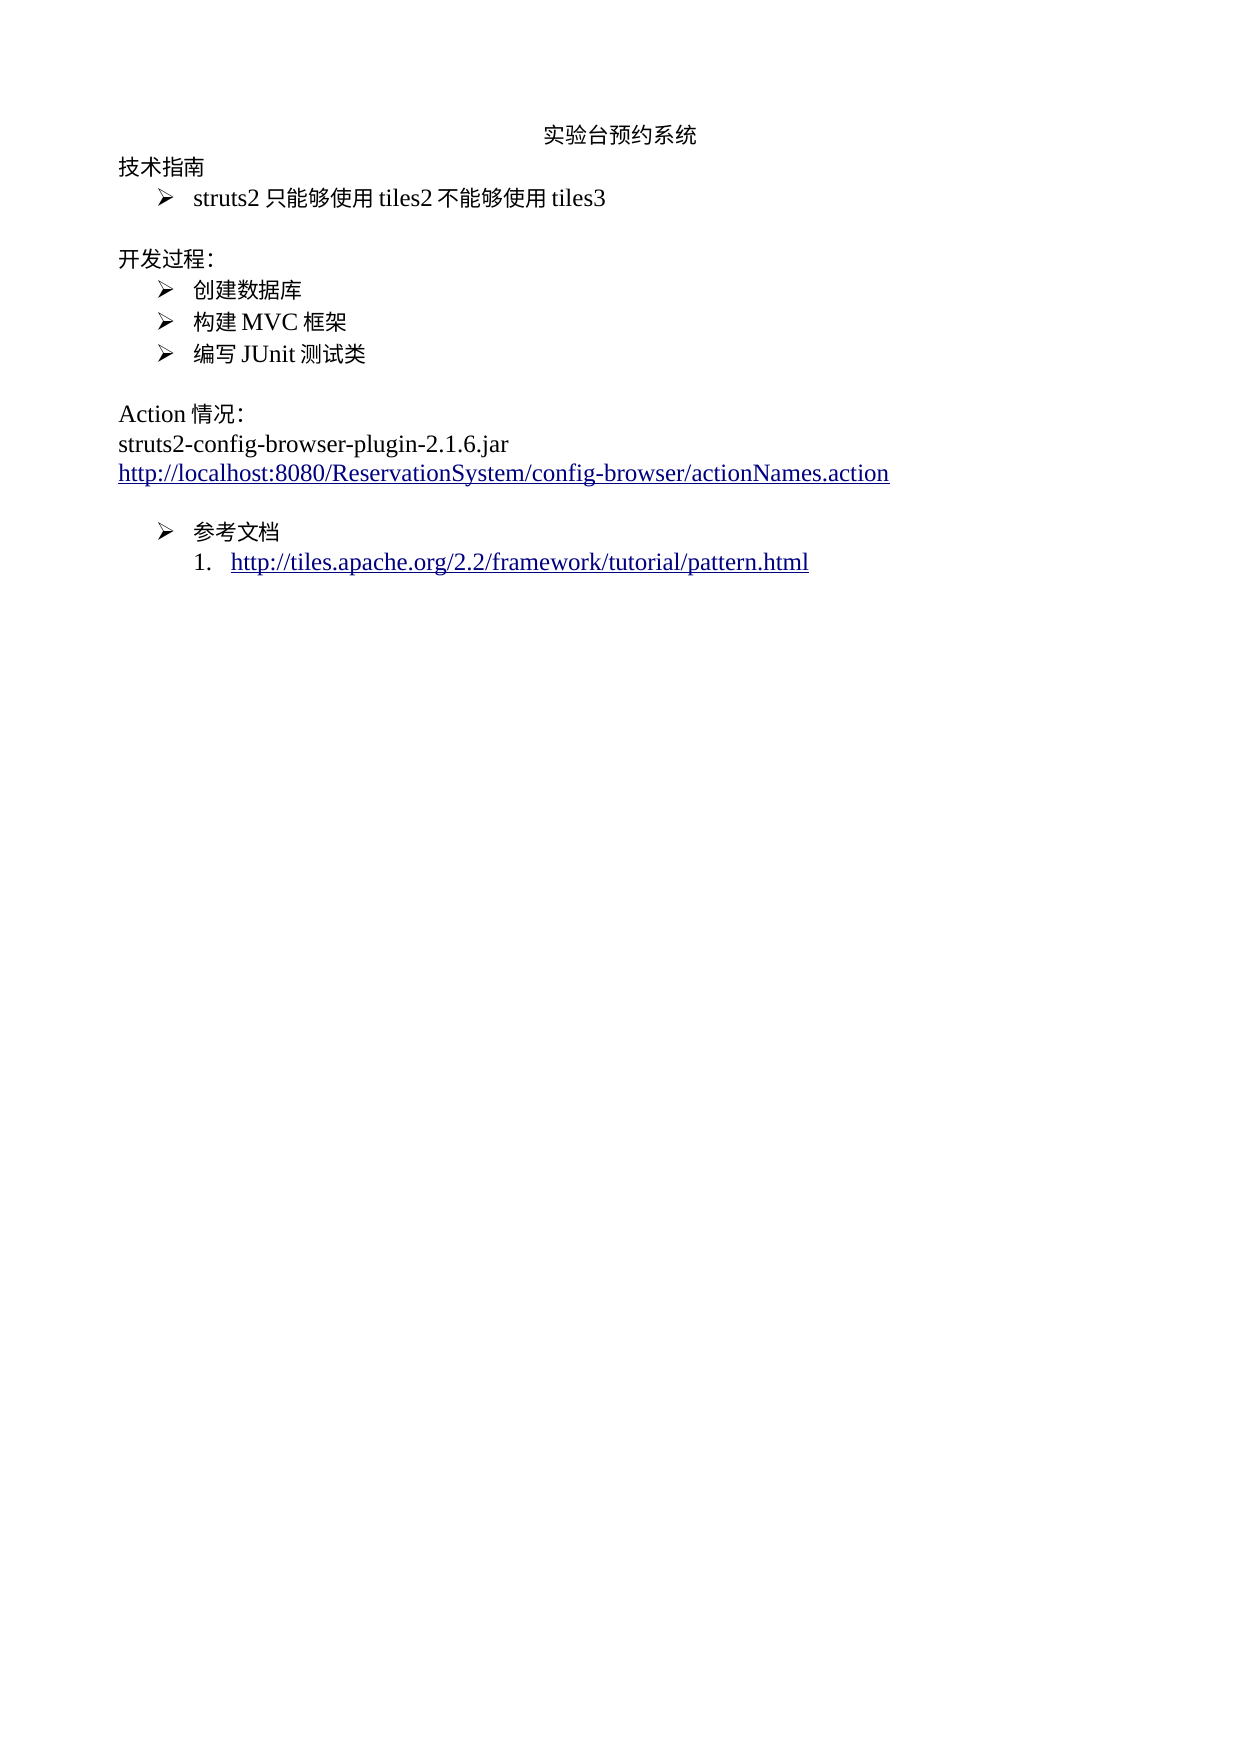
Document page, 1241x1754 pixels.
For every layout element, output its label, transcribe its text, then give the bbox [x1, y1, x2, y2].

text struts2-config-browser-plugin-2.1.6.jar [118, 429, 1122, 458]
list struts2只能够使用tiles2不能够使用tiles3 [156, 181, 1122, 213]
list 编写JUnit测试类 [156, 337, 1122, 368]
text 技术指南 [118, 150, 1122, 181]
text 实验台预约系统 [118, 118, 1122, 150]
list http://tiles.apache.org/2.2/framework/tutorial/pattern.html [193, 547, 1122, 576]
list 参考文档 [156, 515, 1122, 547]
text 开发过程： [118, 242, 1122, 273]
list 构建MVC框架 [156, 305, 1122, 337]
list 创建数据库 [156, 273, 1122, 305]
text http://localhost:8080/ReservationSystem/config-browser/actionNames.action [118, 458, 1122, 486]
text Action情况： [118, 397, 1122, 429]
